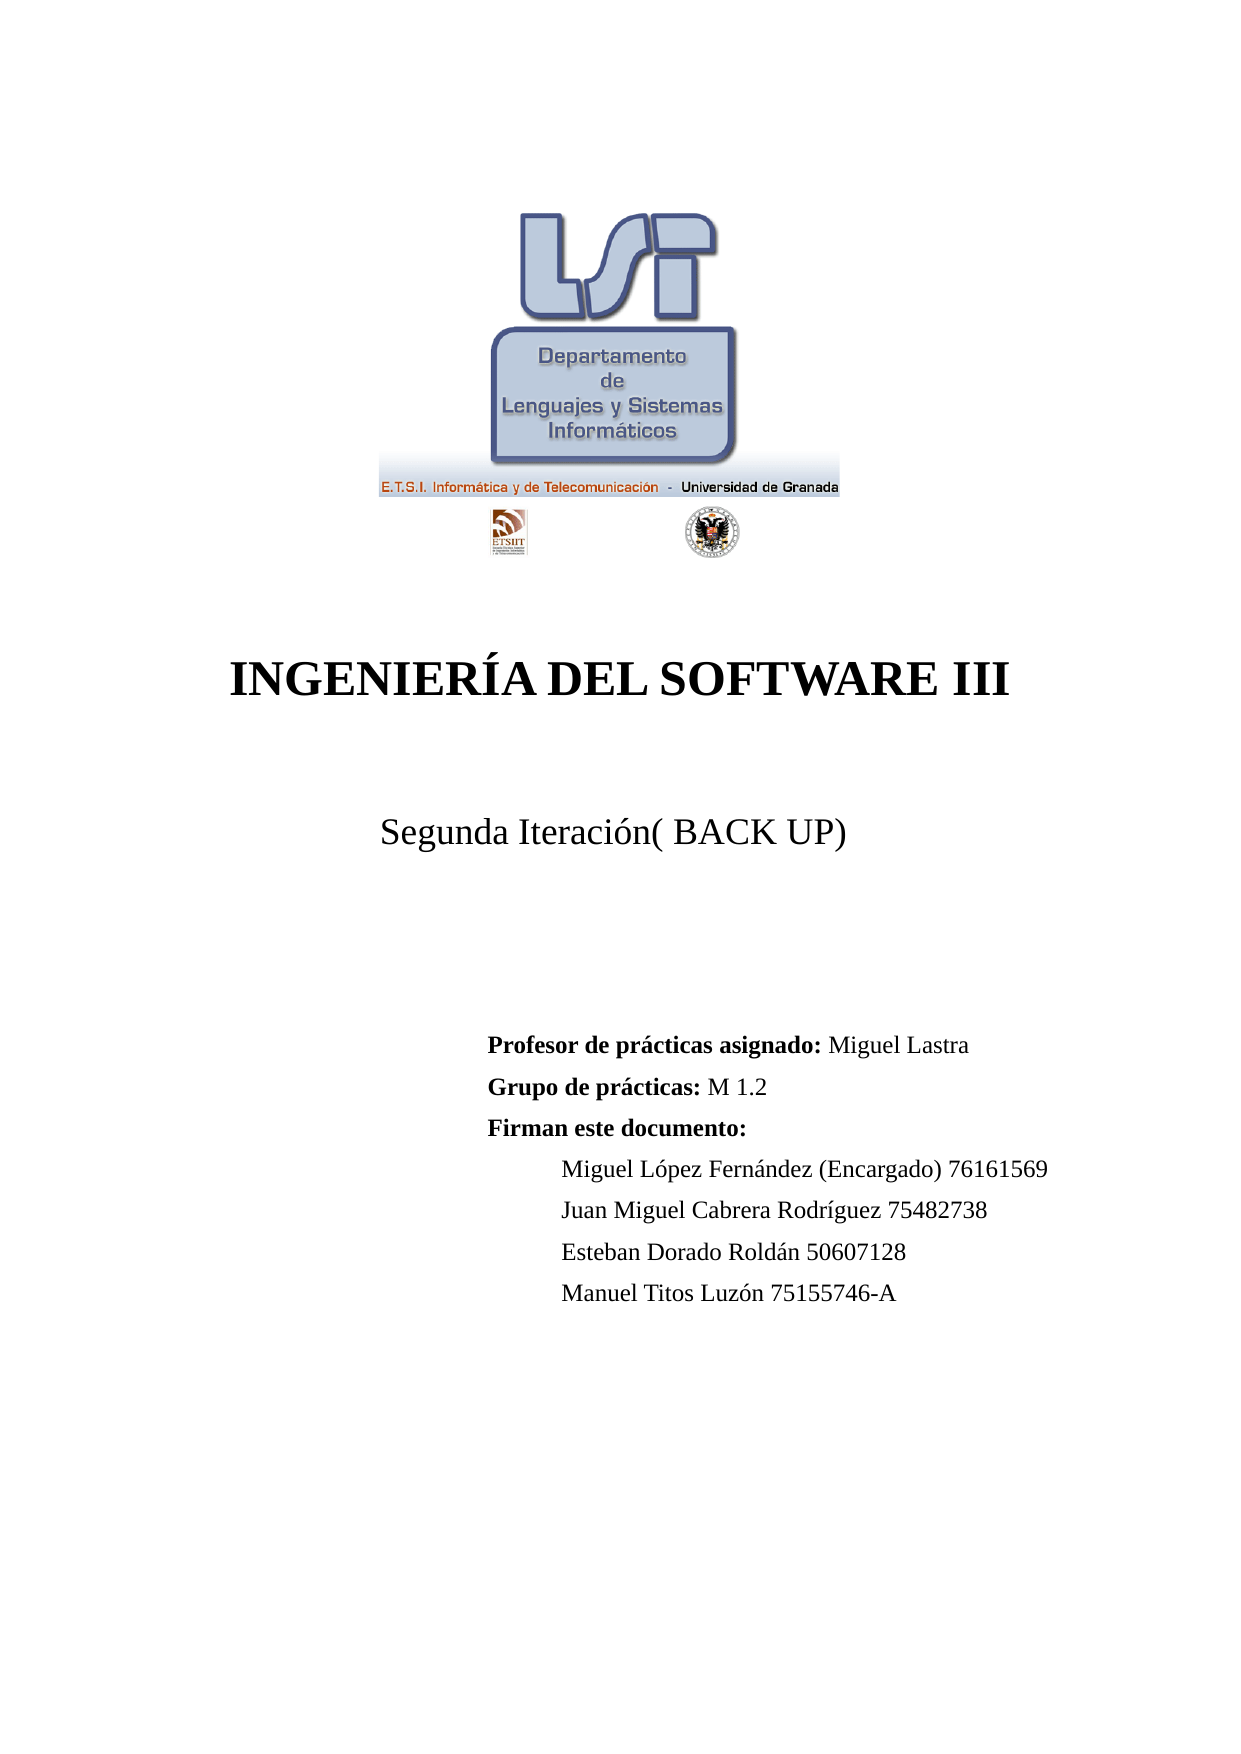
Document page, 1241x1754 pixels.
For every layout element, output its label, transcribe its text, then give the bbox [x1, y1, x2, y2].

text Manuel Titos Luzón 75155746-A [118, 1278, 1122, 1307]
text Miguel López Fernández (Encargado) 76161569 [118, 1154, 1122, 1183]
text INGENIERÍA DEL SOFTWARE III [118, 649, 1122, 706]
text Firman este documento: [118, 1113, 1122, 1142]
text Segunda Iteración( BACK UP) [118, 794, 1122, 856]
text Grupo de prácticas: M 1.2 [118, 1072, 1122, 1101]
text Juan Miguel Cabrera Rodríguez 75482738 [118, 1196, 1122, 1224]
text Esteban Dorado Roldán 50607128 [118, 1237, 1122, 1266]
text Profesor de prácticas asignado: Miguel Lastra [118, 1031, 1122, 1059]
